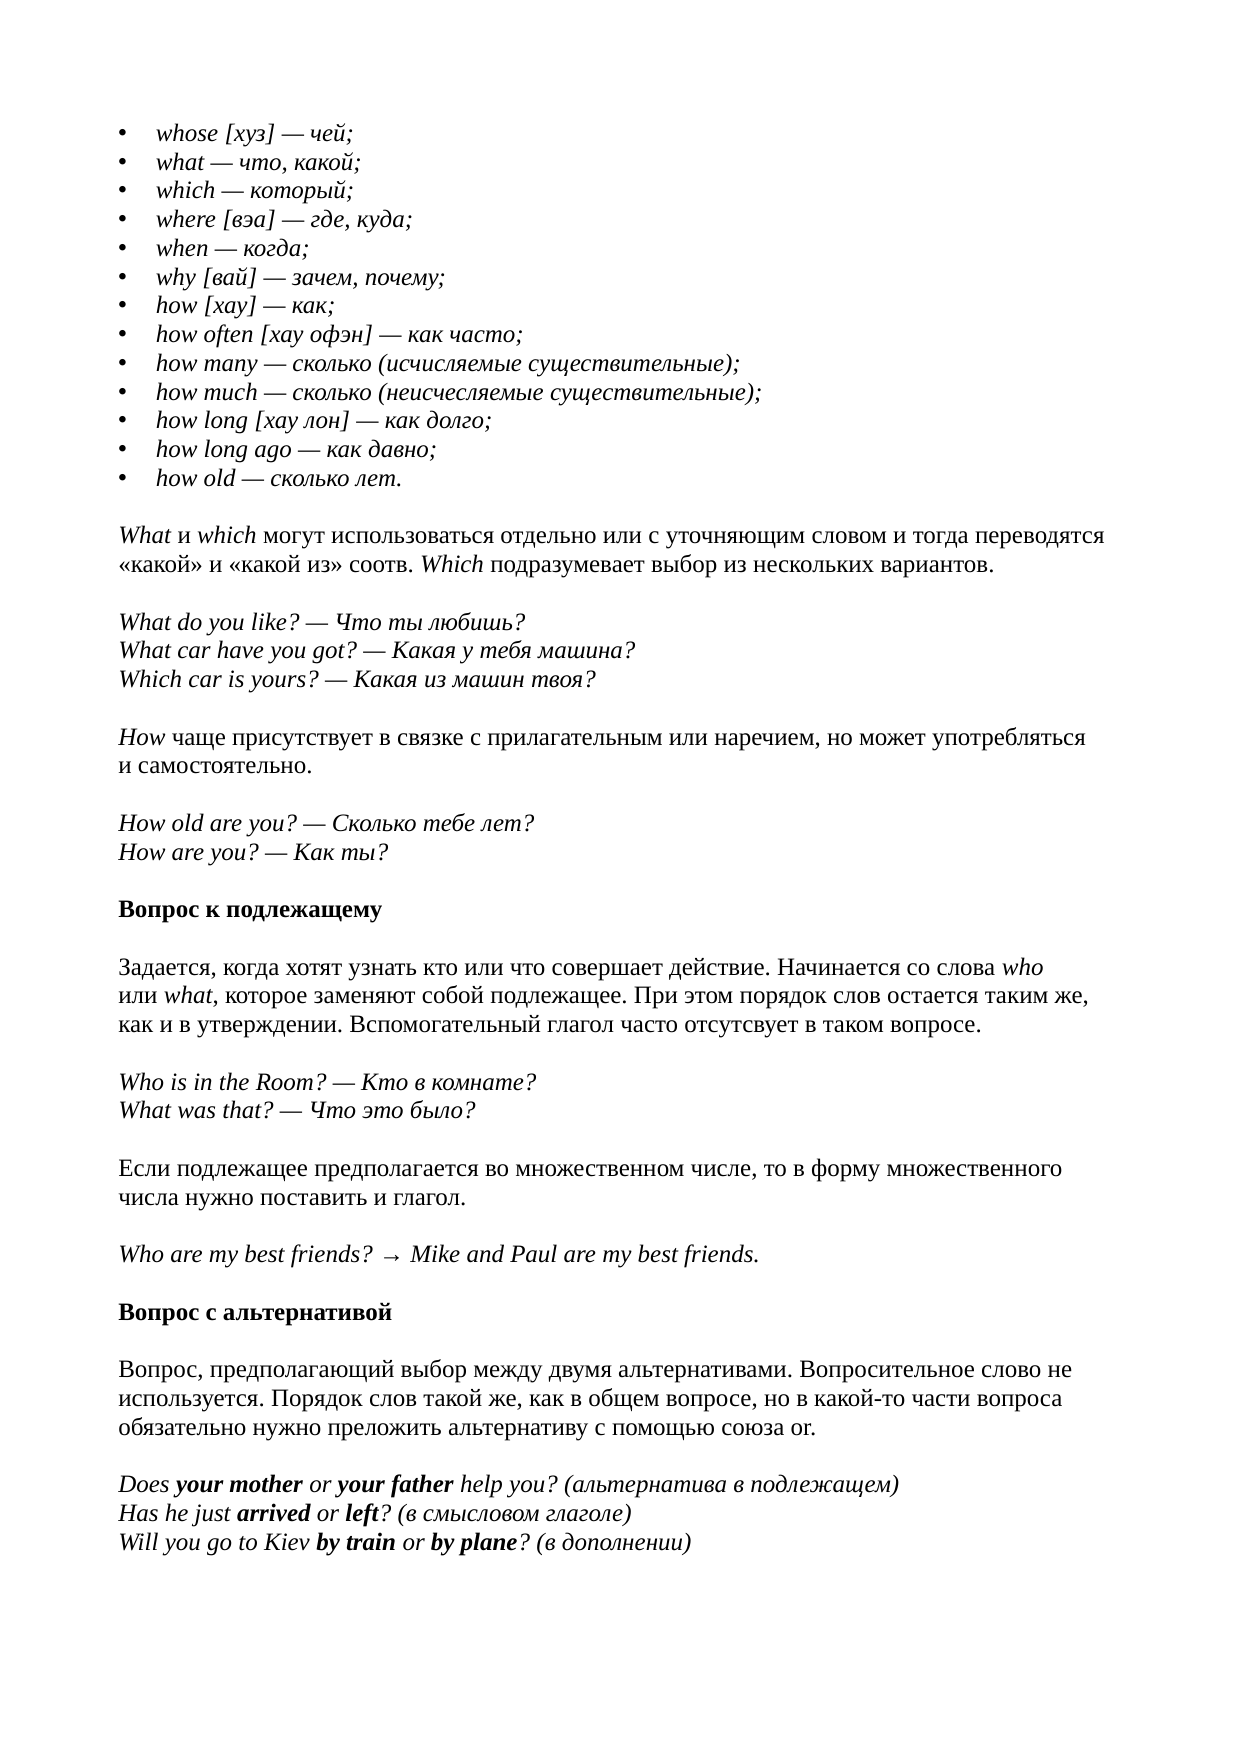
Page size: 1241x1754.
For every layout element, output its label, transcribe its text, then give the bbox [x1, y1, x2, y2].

text Вопрос к подлежащему [118, 894, 1122, 923]
text Which car is yours? — Какая из машин твоя? [118, 664, 1122, 693]
list where [вэа] — где, куда; [118, 204, 1122, 233]
list which — который; [118, 176, 1122, 204]
list how long ago — как давно; [118, 434, 1122, 463]
list how many — сколько (исчисляемые существительные); [118, 348, 1122, 377]
text Has he just arrived or left? (в смысловом глаголе) [118, 1498, 1122, 1527]
text Who are my best friends? → Mike and Paul are my best friends. [118, 1239, 1122, 1268]
text What was that? — Что это было? [118, 1096, 1122, 1124]
text Если подлежащее предполагается во множественном числе, то в форму множественного [118, 1153, 1122, 1182]
list when — когда; [118, 233, 1122, 262]
text Does your mother or your father help you? (альтернатива в подлежащем) [118, 1469, 1122, 1498]
text и самостоятельно. [118, 751, 1122, 779]
text Will you go to Kiev by train or by plane? (в дополнении) [118, 1527, 1122, 1556]
text или what, которое заменяют собой подлежащее. При этом порядок слов остается таким же, [118, 981, 1122, 1009]
text How old are you? — Сколько тебе лет? [118, 808, 1122, 837]
list how often [хау офэн] — как часто; [118, 319, 1122, 348]
list whose [хуз] — чей; [118, 118, 1122, 147]
text числа нужно поставить и глагол. [118, 1182, 1122, 1211]
text используется. Порядок слов такой же, как в общем вопросе, но в какой-то части вопроса [118, 1383, 1122, 1412]
list how much — сколько (неисчесляемые существительные); [118, 377, 1122, 406]
list why [вай] — зачем, почему; [118, 262, 1122, 291]
text обязательно нужно преложить альтернативу с помощью союза or. [118, 1412, 1122, 1441]
text How чаще присутствует в связке с прилагательным или наречием, но может употребляться [118, 722, 1122, 751]
list how long [хау лон] — как долго; [118, 406, 1122, 434]
text Вопрос с альтернативой [118, 1297, 1122, 1326]
text How are you? — Как ты? [118, 837, 1122, 866]
text Вопрос, предполагающий выбор между двумя альтернативами. Вопросительное слово не [118, 1354, 1122, 1383]
list how old — сколько лет. [118, 463, 1122, 492]
text как и в утверждении. Вспомогательный глагол часто отсутсвует в таком вопросе. [118, 1009, 1122, 1038]
list what — что, какой; [118, 147, 1122, 176]
text What и which могут использоваться отдельно или с уточняющим словом и тогда переводятся «какой» и «какой из» соотв. Which подразумевает выбор из нескольких вариантов. [118, 521, 1122, 578]
text What do you like? — Что ты любишь? [118, 607, 1122, 636]
text Who is in the Room? — Кто в комнате? [118, 1067, 1122, 1096]
list how [хау] — как; [118, 291, 1122, 319]
text Задается, когда хотят узнать кто или что совершает действие. Начинается со слова who [118, 952, 1122, 981]
text What car have you got? — Какая у тебя машина? [118, 636, 1122, 664]
